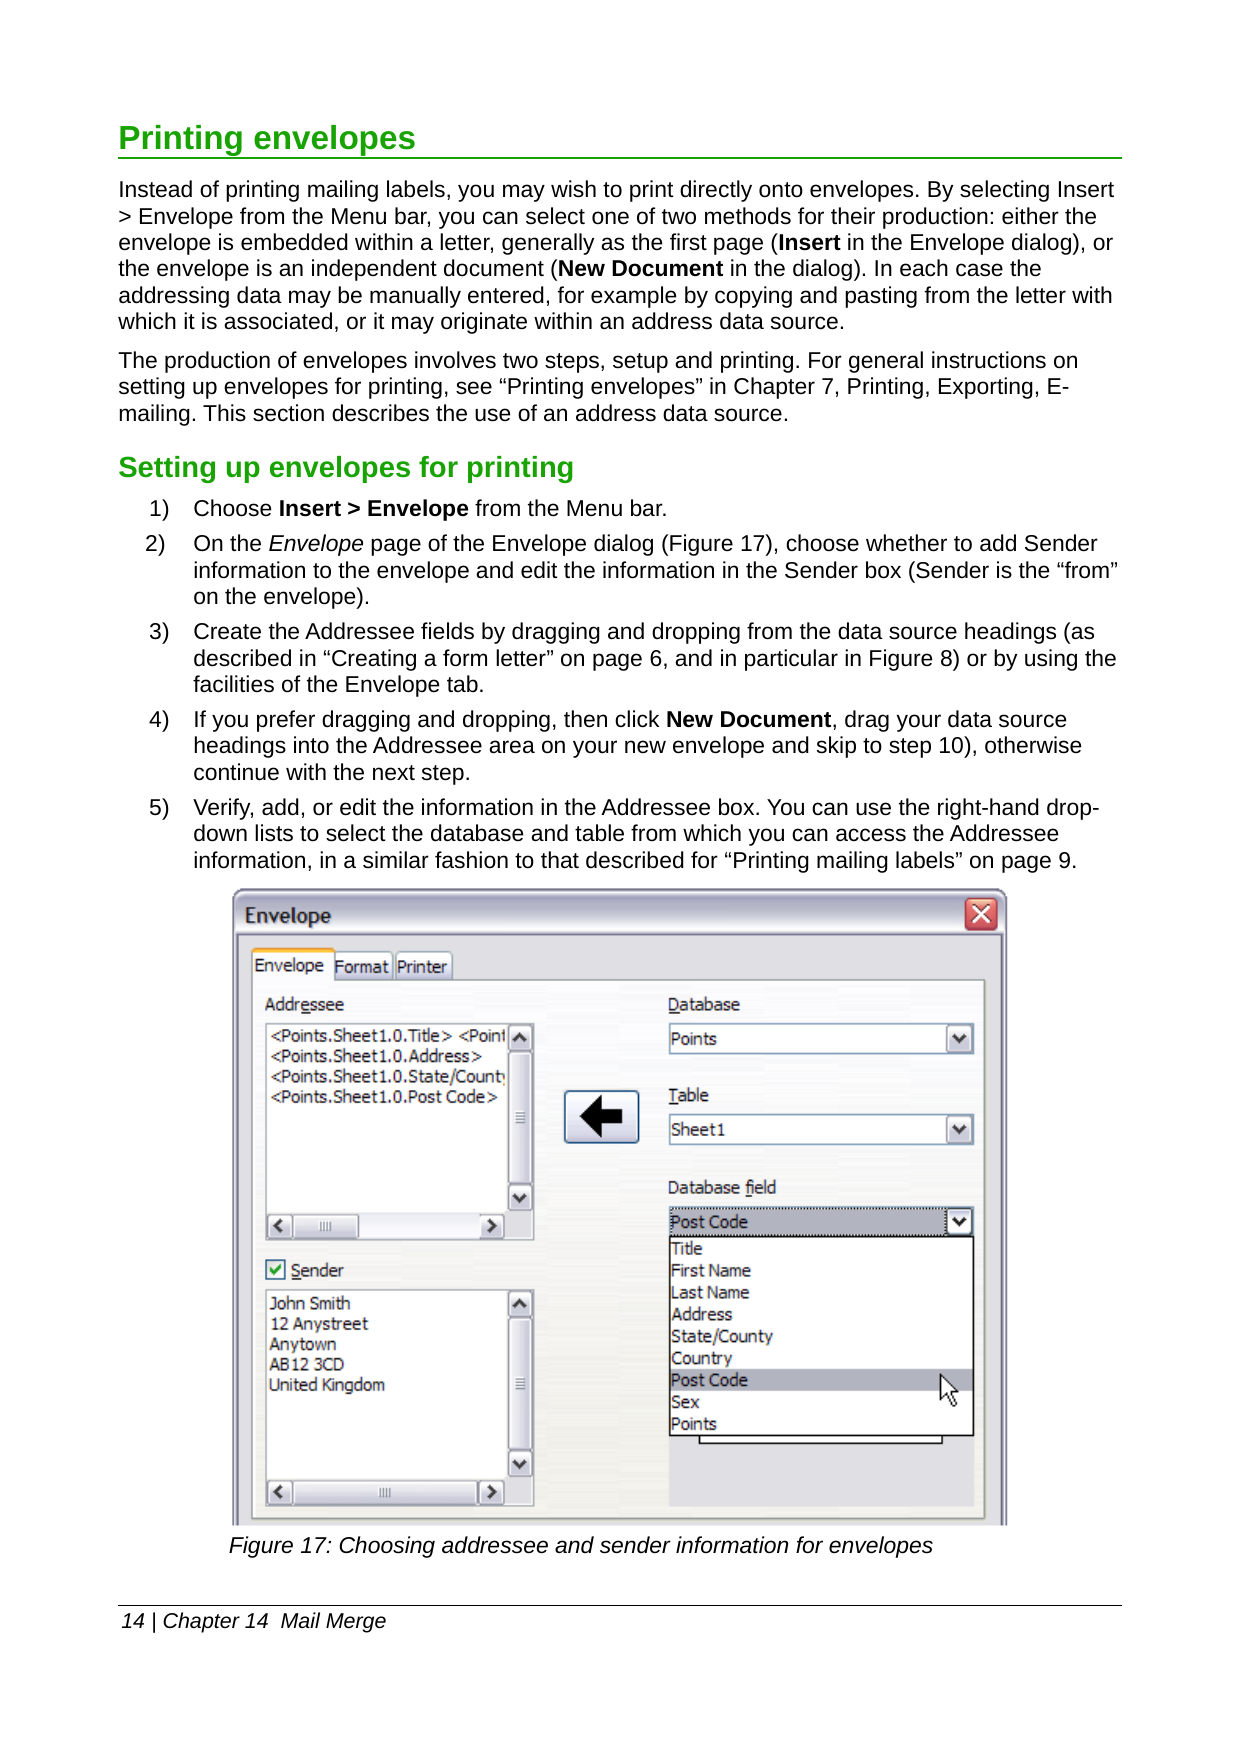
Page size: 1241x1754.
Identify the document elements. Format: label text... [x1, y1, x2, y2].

subtitle Printing envelopes [118, 118, 1122, 157]
list Create the Addressee fields by dragging and dropping from the data source headings (as described in “Creating a form letter” on page 6, and in particular in Figure 8) or by using the facilities of the Envelope tab. [169, 618, 1122, 697]
text The production of envelopes involves two steps, setup and printing. For general instructions on setting up envelopes for printing, see “Printing envelopes” in Chapter 7, Printing, Exporting, E-mailing. This section describes the use of an address data source. [118, 347, 1122, 426]
subtitle Setting up envelopes for printing [118, 450, 1122, 483]
list Choose Insert > Envelope from the Menu bar. [169, 495, 1122, 521]
text Figure 17: Choosing addressee and sender information for envelopes [229, 1532, 1012, 1558]
list If you prefer dragging and dropping, then click New Document, drag your data source headings into the Addressee area on your new envelope and skip to step 10), otherwise continue with the next step. [169, 706, 1122, 785]
text Instead of printing mailing labels, you may wish to print directly onto envelopes. By selecting Insert > Envelope from the Menu bar, you can select one of two methods for their production: either the envelope is embedded within a letter, generally as the first page (Insert in the Envelope dialog), or the envelope is an independent document (New Document in the dialog). In each case the addressing data may be manually entered, for example by copying and pasting from the letter with which it is associated, or it may originate within an address data source. [118, 176, 1122, 334]
list Verify, add, or edit the information in the Addressee box. You can use the right-hand drop-down lists to select the database and table from which you can access the Addressee information, in a similar fashion to that described for “Printing mailing labels” on page 9. [169, 794, 1122, 873]
picture [228, 885, 1012, 1532]
list On the Envelope page of the Envelope dialog (Figure 17), choose whether to add Sender information to the envelope and edit the information in the Sender box (Sender is the “from” on the envelope). [165, 530, 1122, 609]
